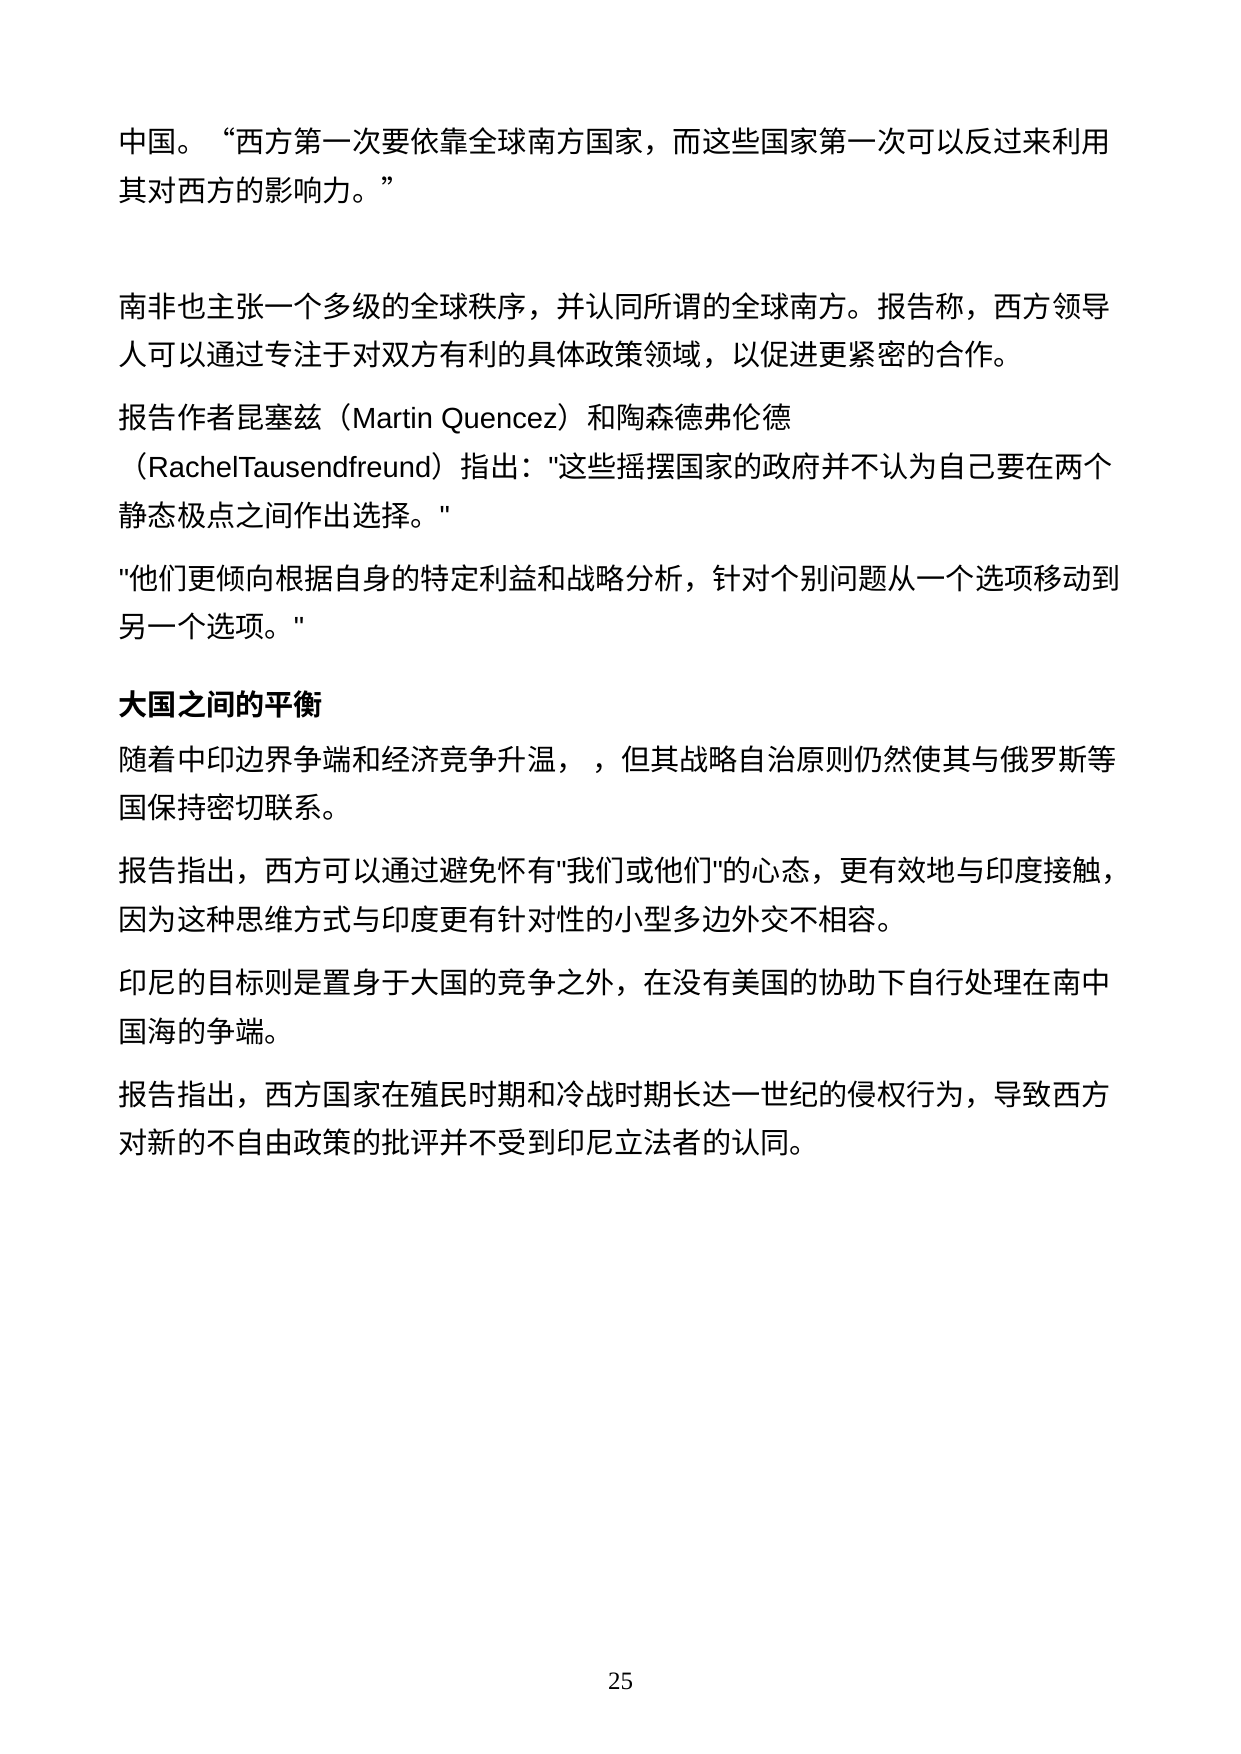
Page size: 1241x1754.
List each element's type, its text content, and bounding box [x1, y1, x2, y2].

text 报告指出，西方国家在殖民时期和冷战时期长达一世纪的侵权行为，导致西方对新的不自由政策的批评并不受到印尼立法者的认同。 [118, 1071, 1122, 1162]
text 印尼的目标则是置身于大国的竞争之外，在没有美国的协助下自行处理在南中国海的争端。 [118, 959, 1122, 1050]
text 随着中印边界争端和经济竞争升温， ，但其战略自治原则仍然使其与俄罗斯等国保持密切联系。 [118, 736, 1122, 827]
text 报告指出，西方可以通过避免怀有"我们或他们"的心态，更有效地与印度接触，因为这种思维方式与印度更有针对性的小型多边外交不相容。 [118, 848, 1122, 939]
subtitle 大国之间的平衡 [118, 681, 1122, 724]
text 中国。“西方第一次要依靠全球南方国家，而这些国家第一次可以反过来利用其对西方的影响力。” [118, 118, 1122, 209]
text "他们更倾向根据自身的特定利益和战略分析，针对个别问题从一个选项移动到另一个选项。" [118, 555, 1122, 646]
text 报告作者昆塞兹（Martin Quencez）和陶森德弗伦德（RachelTausendfreund）指出："这些摇摆国家的政府并不认为自己要在两个静态极点之间作出选择。" [118, 395, 1122, 534]
text 南非也主张一个多级的全球秩序，并认同所谓的全球南方。报告称，西方领导人可以通过专注于对双方有利的具体政策领域，以促进更紧密的合作。 [118, 283, 1122, 374]
